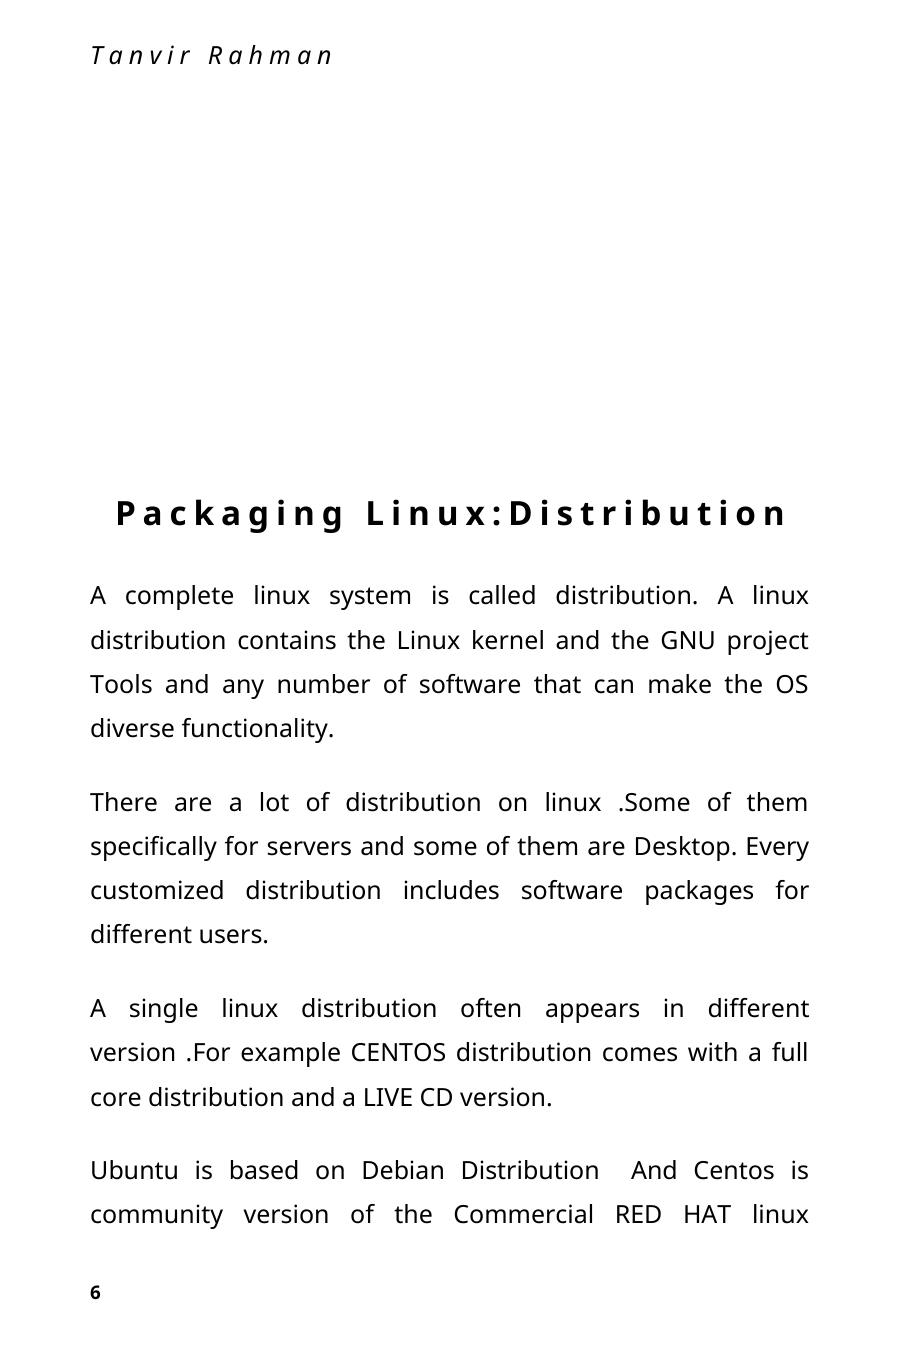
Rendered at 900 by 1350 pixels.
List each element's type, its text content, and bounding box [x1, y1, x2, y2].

subtitle Packaging Linux:Distribution [90, 490, 810, 535]
text A complete linux system is called distribution. A linux distribution contains the Linux kernel and the GNU project Tools and any number of software that can make the OS diverse functionality. [90, 578, 810, 745]
text There are a lot of distribution on linux .Some of them specifically for servers and some of them are Desktop. Every customized distribution includes software packages for different users. [90, 784, 810, 951]
text A single linux distribution often appears in different version .For example CENTOS distribution comes with a full core distribution and a LIVE CD version. [90, 991, 810, 1113]
text Ubuntu is based on Debian Distribution And Centos is community version of the Commercial RED HAT linux [90, 1153, 810, 1231]
